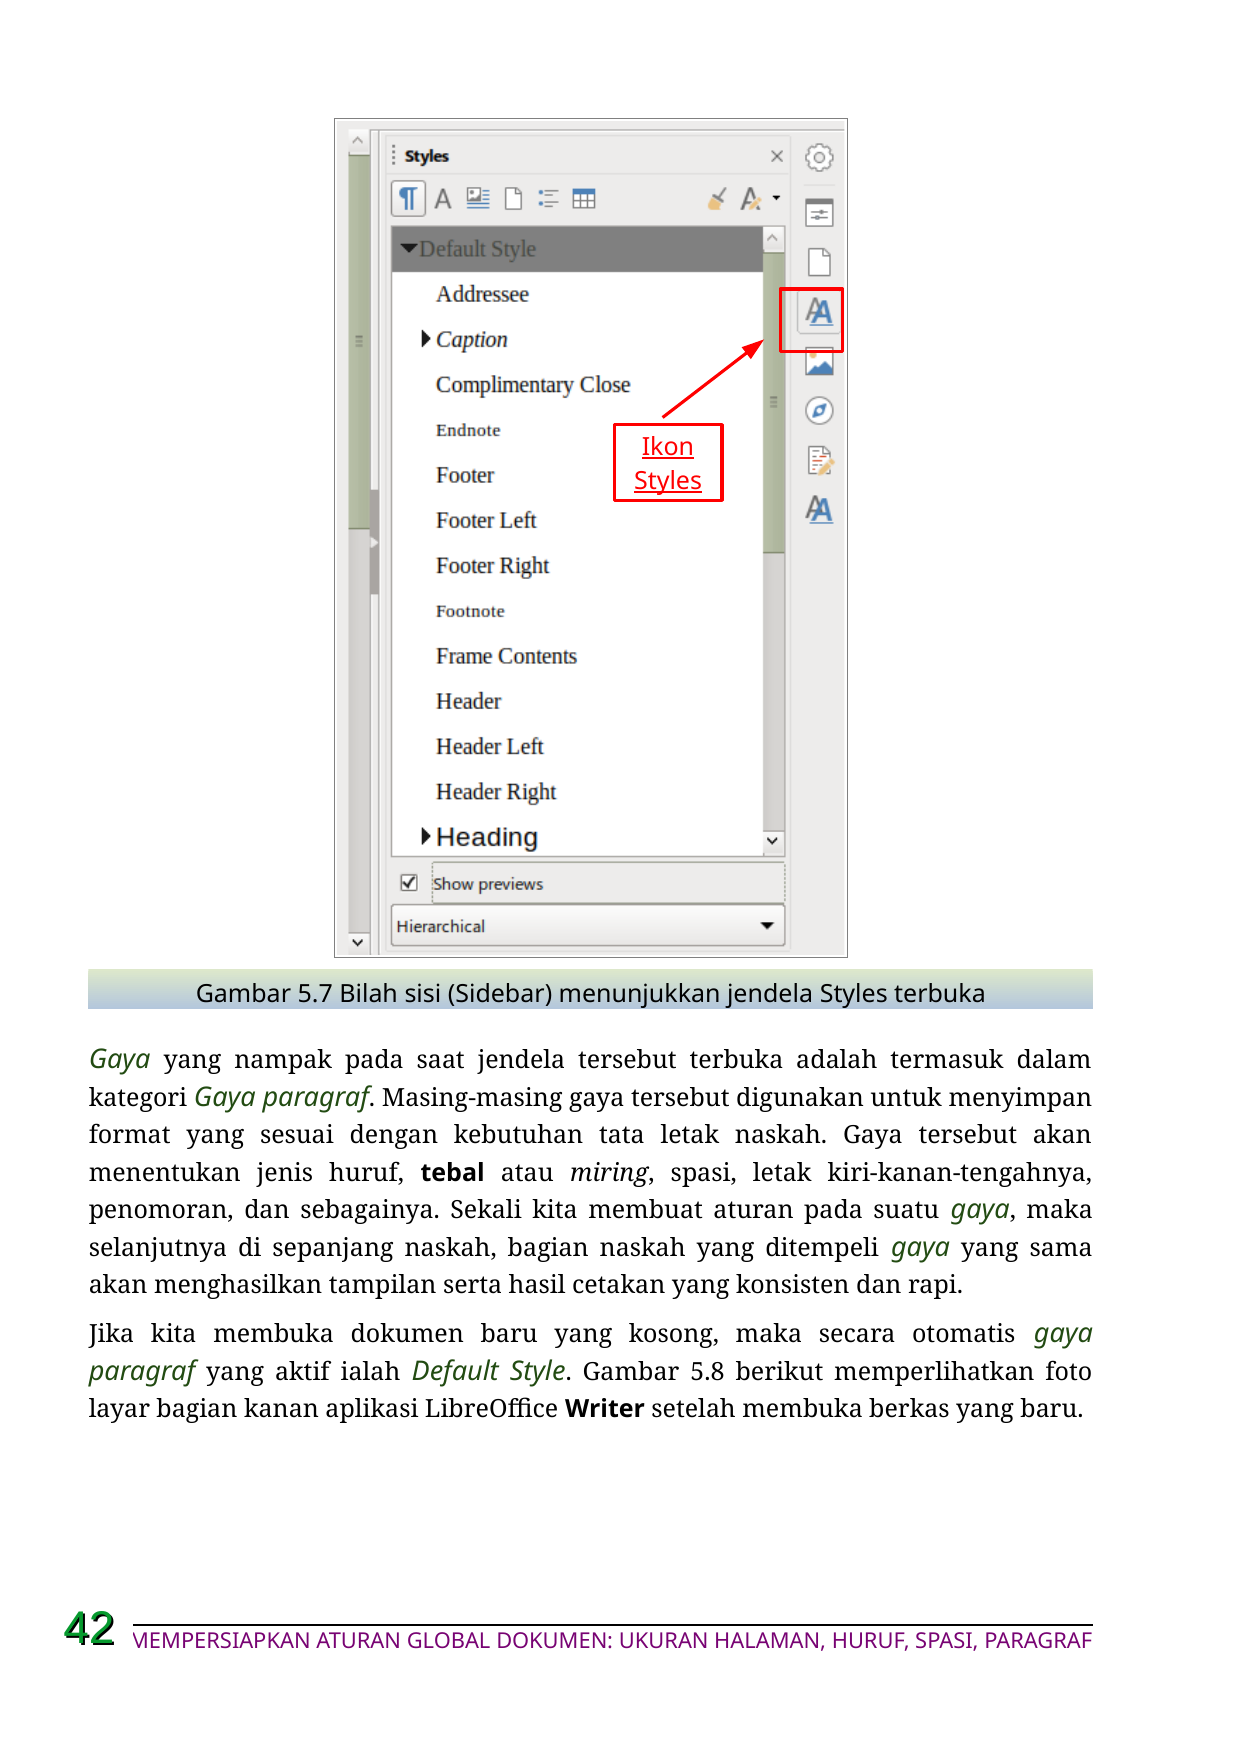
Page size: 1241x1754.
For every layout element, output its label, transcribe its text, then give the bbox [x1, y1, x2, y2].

text Gambar 5.7 Bilah sisi (Sidebar) menunjukkan jendela Styles terbuka [88, 969, 1093, 1009]
text Jika kita membuka dokumen baru yang kosong, maka secara otomatis gaya paragraf yang aktif ialah Default Style. Gambar 5.8 berikut memperlihatkan foto layar bagian kanan aplikasi LibreOffice Writer setelah membuka berkas yang baru. [88, 1313, 1093, 1425]
text Gaya yang nampak pada saat jendela tersebut terbuka adalah termasuk dalam kategori Gaya paragraf. Masing-masing gaya tersebut digunakan untuk menyimpan format yang sesuai dengan kebutuhan tata letak naskah. Gaya tersebut akan menentukan jenis huruf, tebal atau miring, spasi, letak kiri-kanan-tengahnya, penomoran, dan sebagainya. Sekali kita membuat aturan pada suatu gaya, maka selanjutnya di sepanjang naskah, bagian naskah yang ditempeli gaya yang sama akan menghasilkan tampilan serta hasil cetakan yang konsisten dan rapi. [88, 1039, 1093, 1301]
picture [336, 121, 845, 955]
